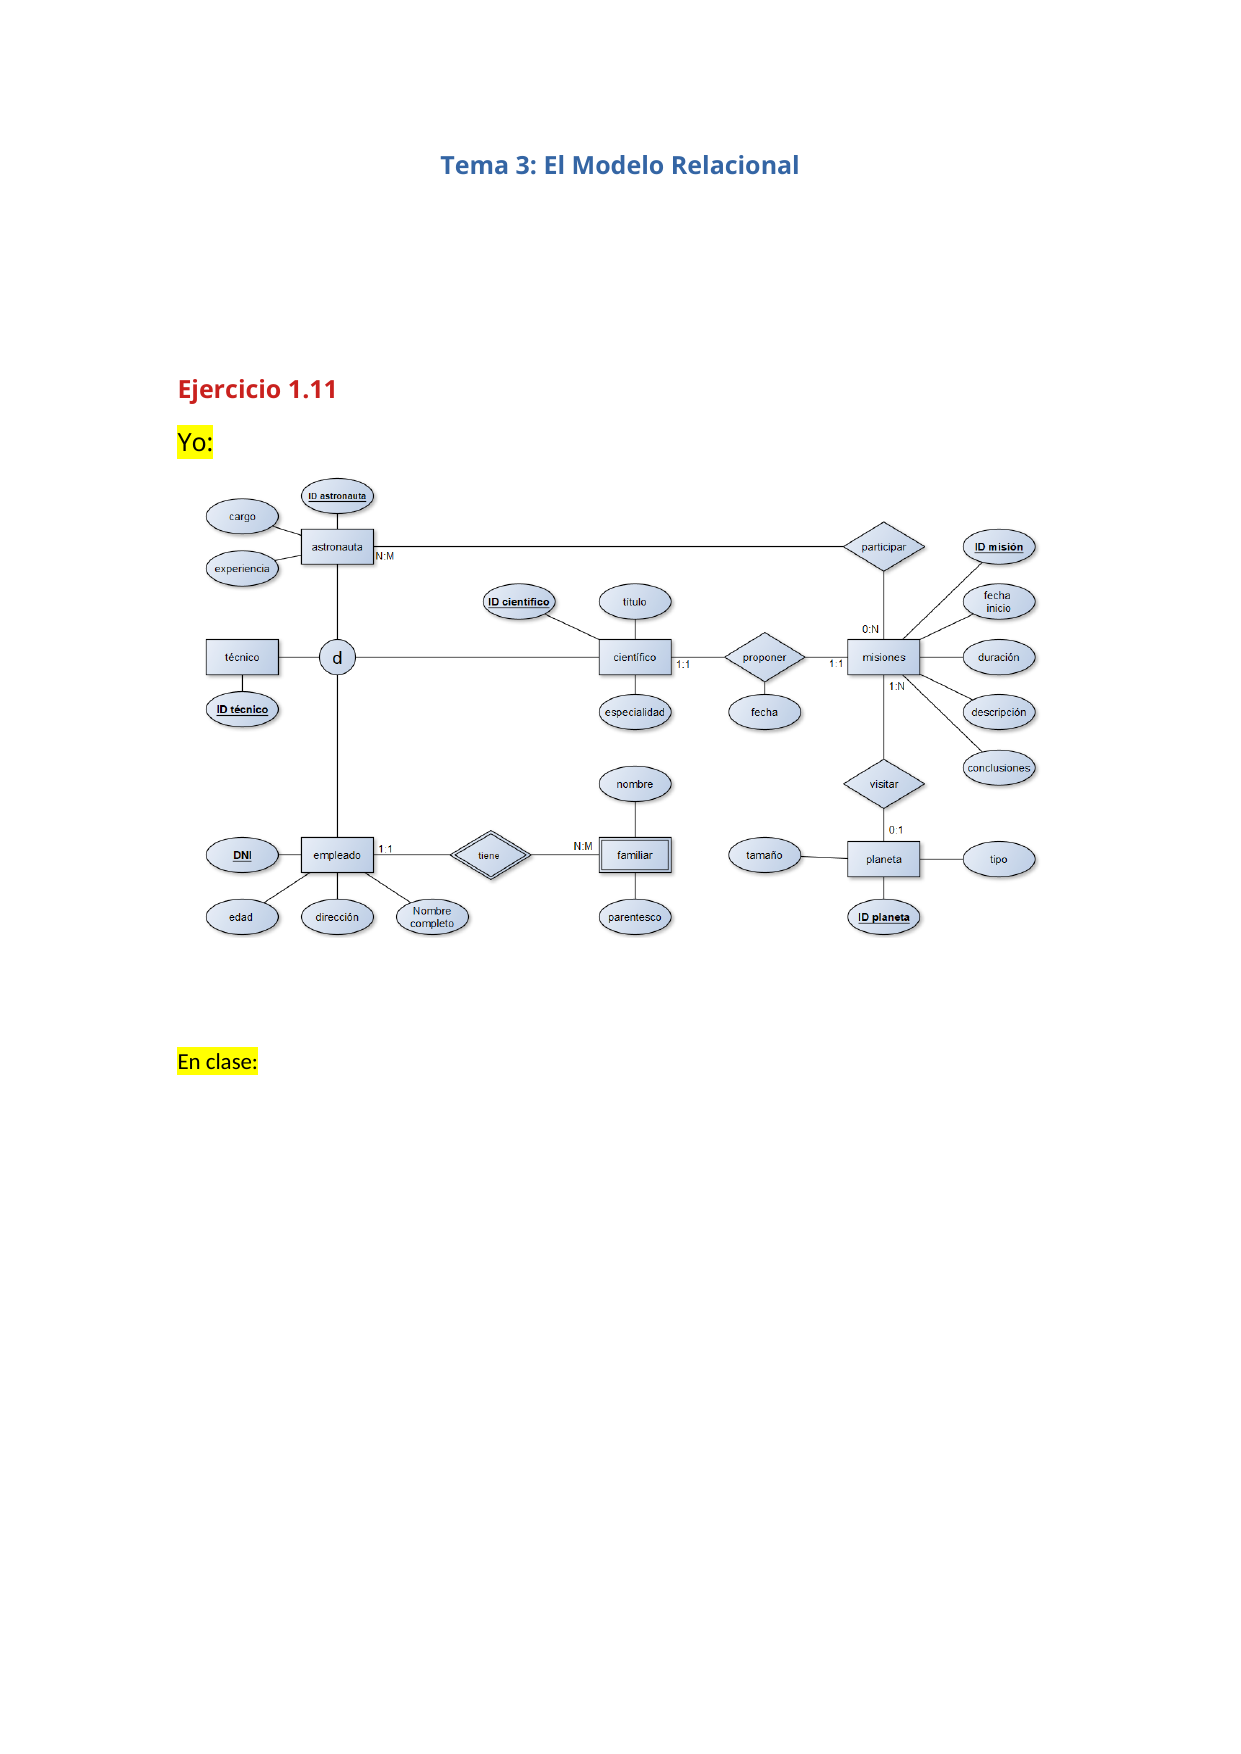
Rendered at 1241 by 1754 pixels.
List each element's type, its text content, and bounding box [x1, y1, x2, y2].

text En clase: [177, 1047, 1063, 1075]
text Ejercicio 1.11 [177, 371, 1063, 406]
picture [194, 472, 1050, 938]
text Yo: [177, 425, 1063, 459]
